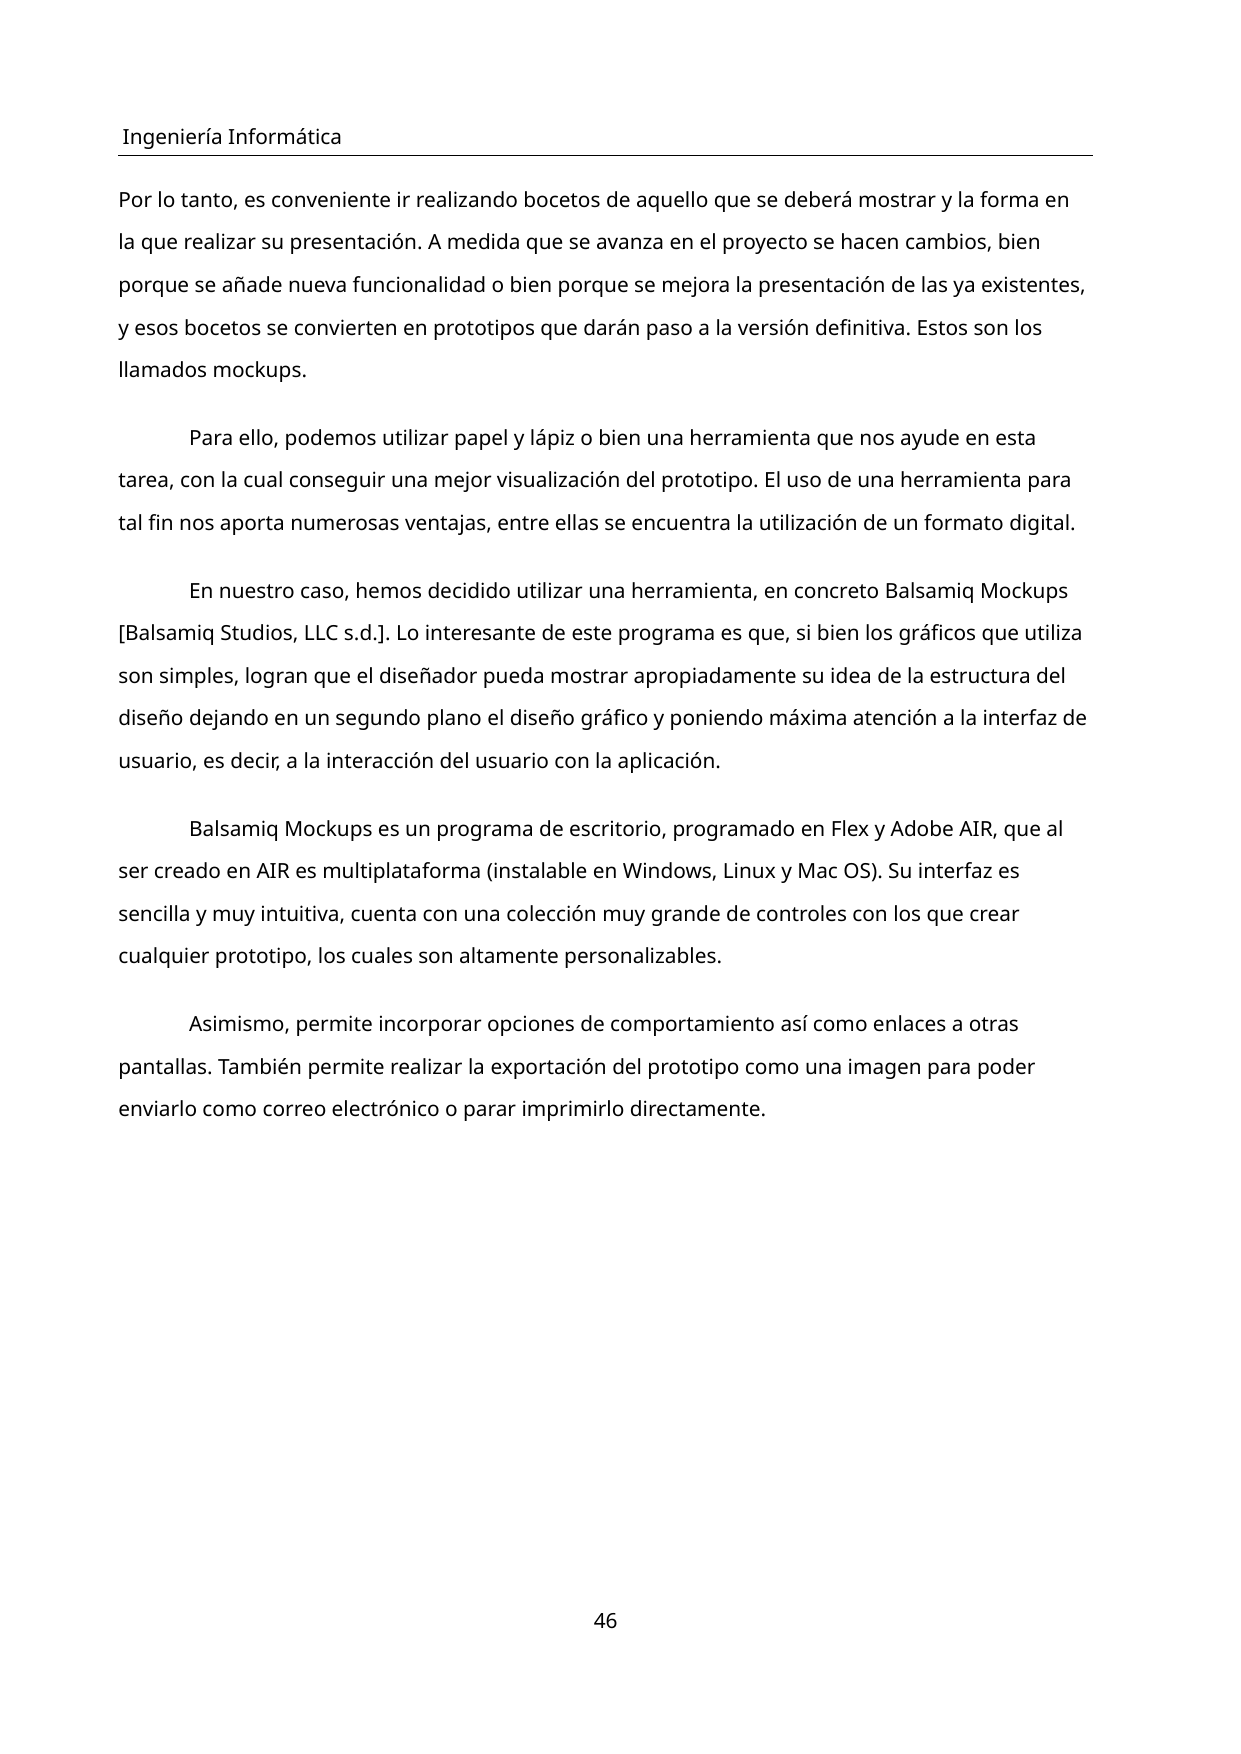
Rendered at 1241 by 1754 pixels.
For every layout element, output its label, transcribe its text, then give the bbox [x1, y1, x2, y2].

text Para ello, podemos utilizar papel y lápiz o bien una herramienta que nos ayude en esta tarea, con la cual conseguir una mejor visualización del prototipo. El uso de una herramienta para tal fin nos aporta numerosas ventajas, entre ellas se encuentra la utilización de un formato digital. [118, 423, 1093, 537]
text Por lo tanto, es conveniente ir realizando bocetos de aquello que se deberá mostrar y la forma en la que realizar su presentación. A medida que se avanza en el proyecto se hacen cambios, bien porque se añade nueva funcionalidad o bien porque se mejora la presentación de las ya existentes, y esos bocetos se convierten en prototipos que darán paso a la versión definitiva. Estos son los llamados mockups. [118, 185, 1093, 384]
text En nuestro caso, hemos decidido utilizar una herramienta, en concreto Balsamiq Mockups [Balsamiq Studios, LLC s.d.]. Lo interesante de este programa es que, si bien los gráficos que utiliza son simples, logran que el diseñador pueda mostrar apropiadamente su idea de la estructura del diseño dejando en un segundo plano el diseño gráfico y poniendo máxima atención a la interfaz de usuario, es decir, a la interacción del usuario con la aplicación. [118, 576, 1093, 774]
text Asimismo, permite incorporar opciones de comportamiento así como enlaces a otras pantallas. También permite realizar la exportación del prototipo como una imagen para poder enviarlo como correo electrónico o parar imprimirlo directamente. [118, 1009, 1093, 1123]
text Balsamiq Mockups es un programa de escritorio, programado en Flex y Adobe AIR, que al ser creado en AIR es multiplataforma (instalable en Windows, Linux y Mac OS). Su interfaz es sencilla y muy intuitiva, cuenta con una colección muy grande de controles con los que crear cualquier prototipo, los cuales son altamente personalizables. [118, 814, 1093, 970]
